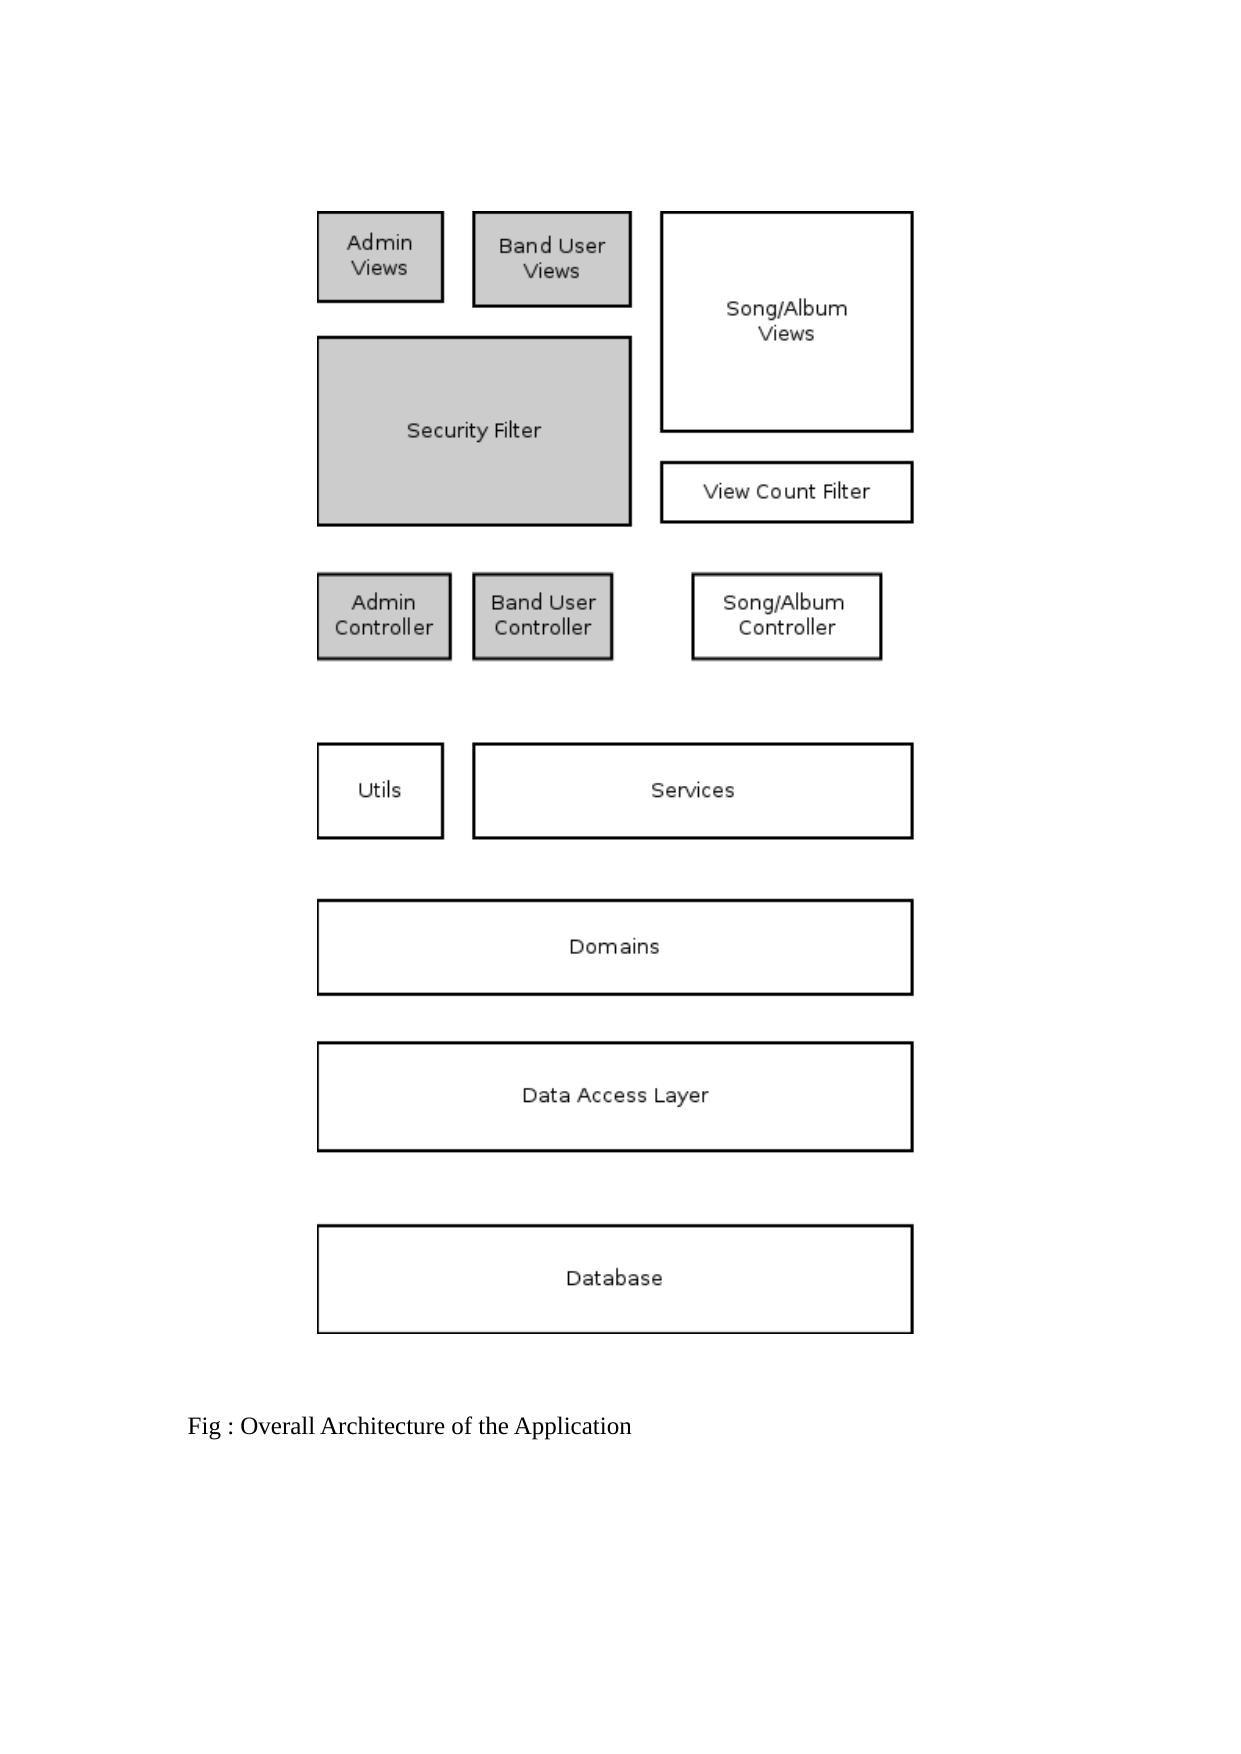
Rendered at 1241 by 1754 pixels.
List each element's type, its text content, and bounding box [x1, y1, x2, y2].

picture [317, 211, 914, 1334]
text Fig : Overall Architecture of the Application [187, 1411, 1053, 1440]
